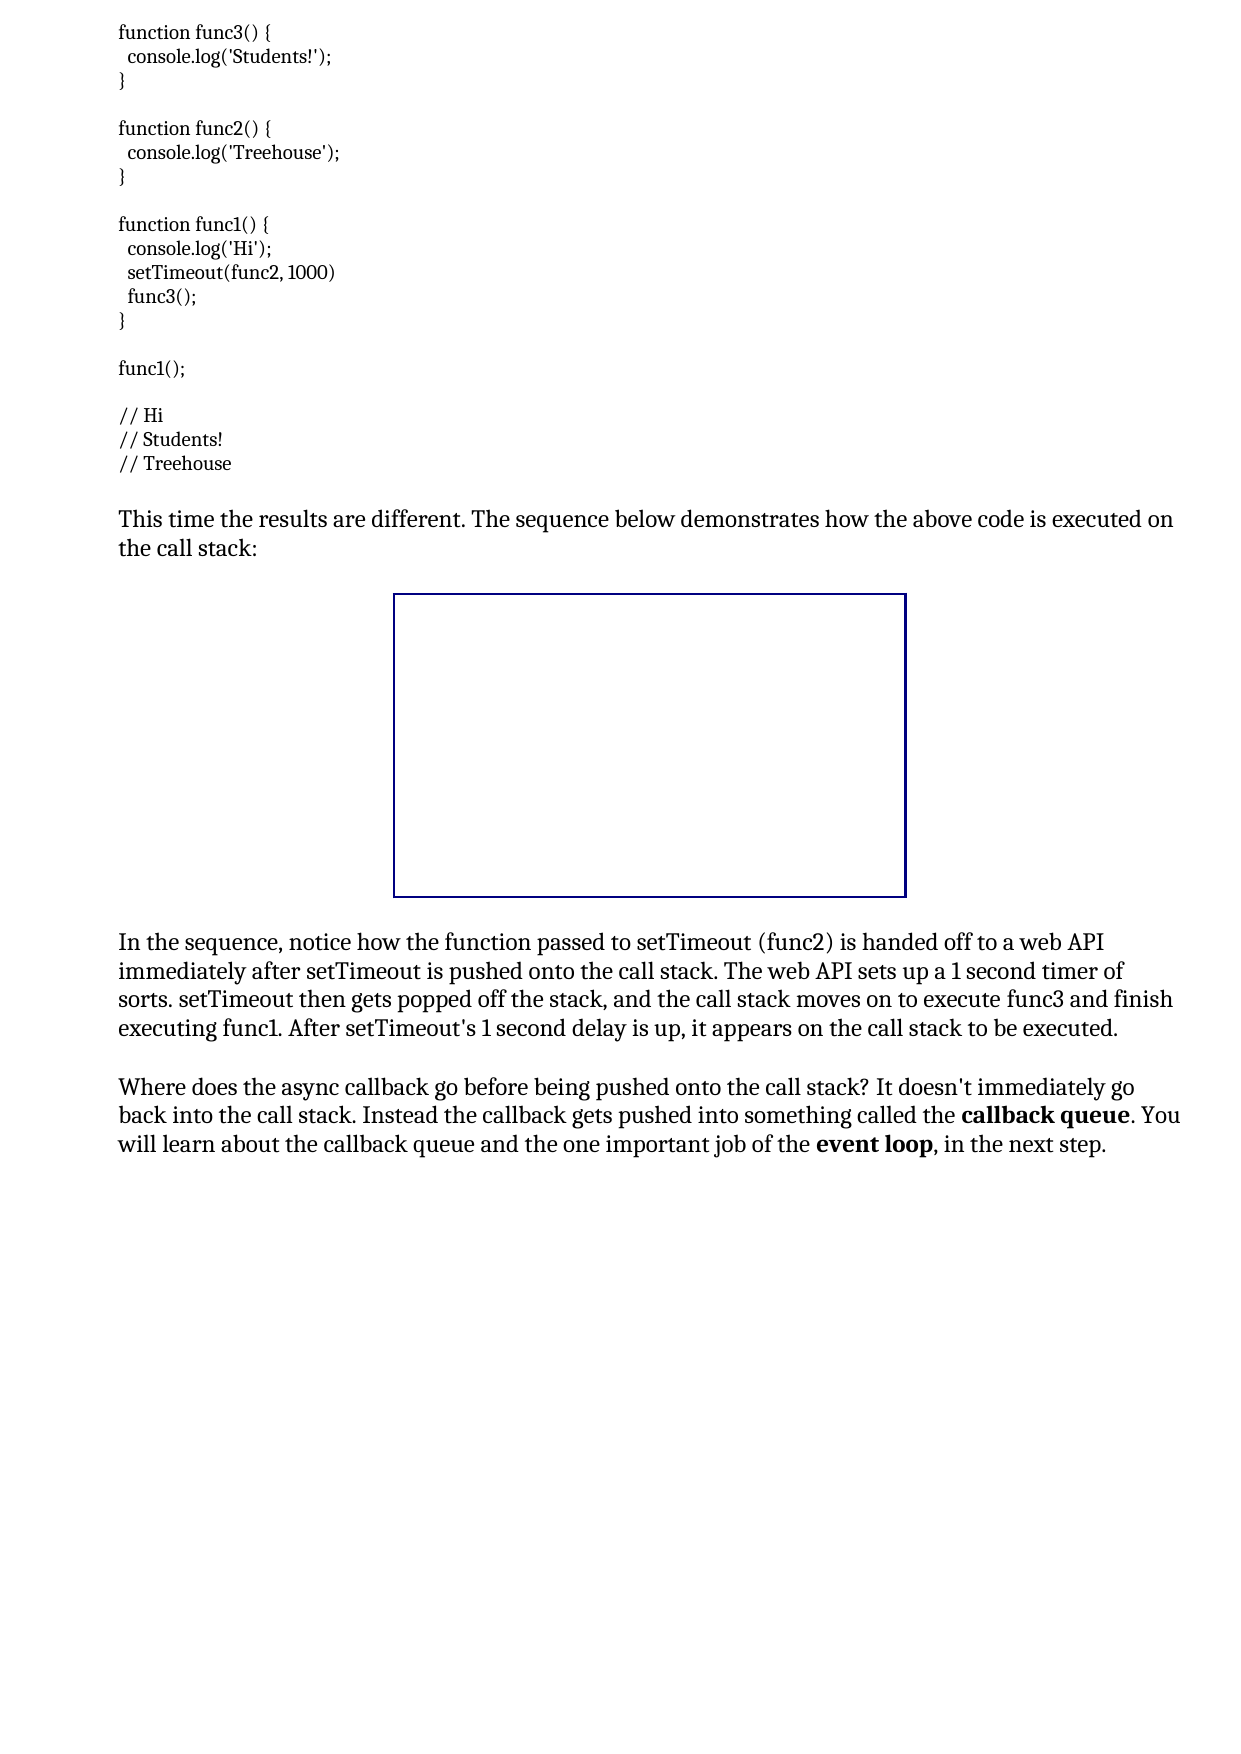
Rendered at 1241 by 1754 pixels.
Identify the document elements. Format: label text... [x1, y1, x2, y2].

text func3(); [118, 284, 1181, 308]
text Where does the async callback go before being pushed onto the call stack? It doesn't immediately go back into the call stack. Instead the callback gets pushed into something called the callback queue. You will learn about the callback queue and the one important job of the event loop, in the next step. [118, 1072, 1181, 1159]
text function func1() { [118, 212, 1181, 236]
text In the sequence, notice how the function passed to setTimeout (func2) is handed off to a web API immediately after setTimeout is pushed onto the call stack. The web API sets up a 1 second timer of sorts. setTimeout then gets popped off the stack, and the call stack moves on to execute func3 and finish executing func1. After setTimeout's 1 second delay is up, it appears on the call stack to be executed. [118, 928, 1181, 1043]
text // Treehouse [118, 452, 1181, 476]
text console.log('Hi'); [118, 236, 1181, 260]
text func1(); [118, 356, 1181, 380]
text } [118, 69, 1181, 93]
text console.log('Students!'); [118, 45, 1181, 69]
text // Hi [118, 404, 1181, 428]
text } [118, 164, 1181, 188]
text function func2() { [118, 117, 1181, 141]
text setTimeout(func2, 1000) [118, 260, 1181, 284]
text } [118, 308, 1181, 332]
text console.log('Treehouse'); [118, 141, 1181, 164]
text This time the results are different. The sequence below demonstrates how the above code is executed on the call stack: [118, 505, 1181, 563]
text // Students! [118, 428, 1181, 452]
text function func3() { [118, 21, 1181, 45]
